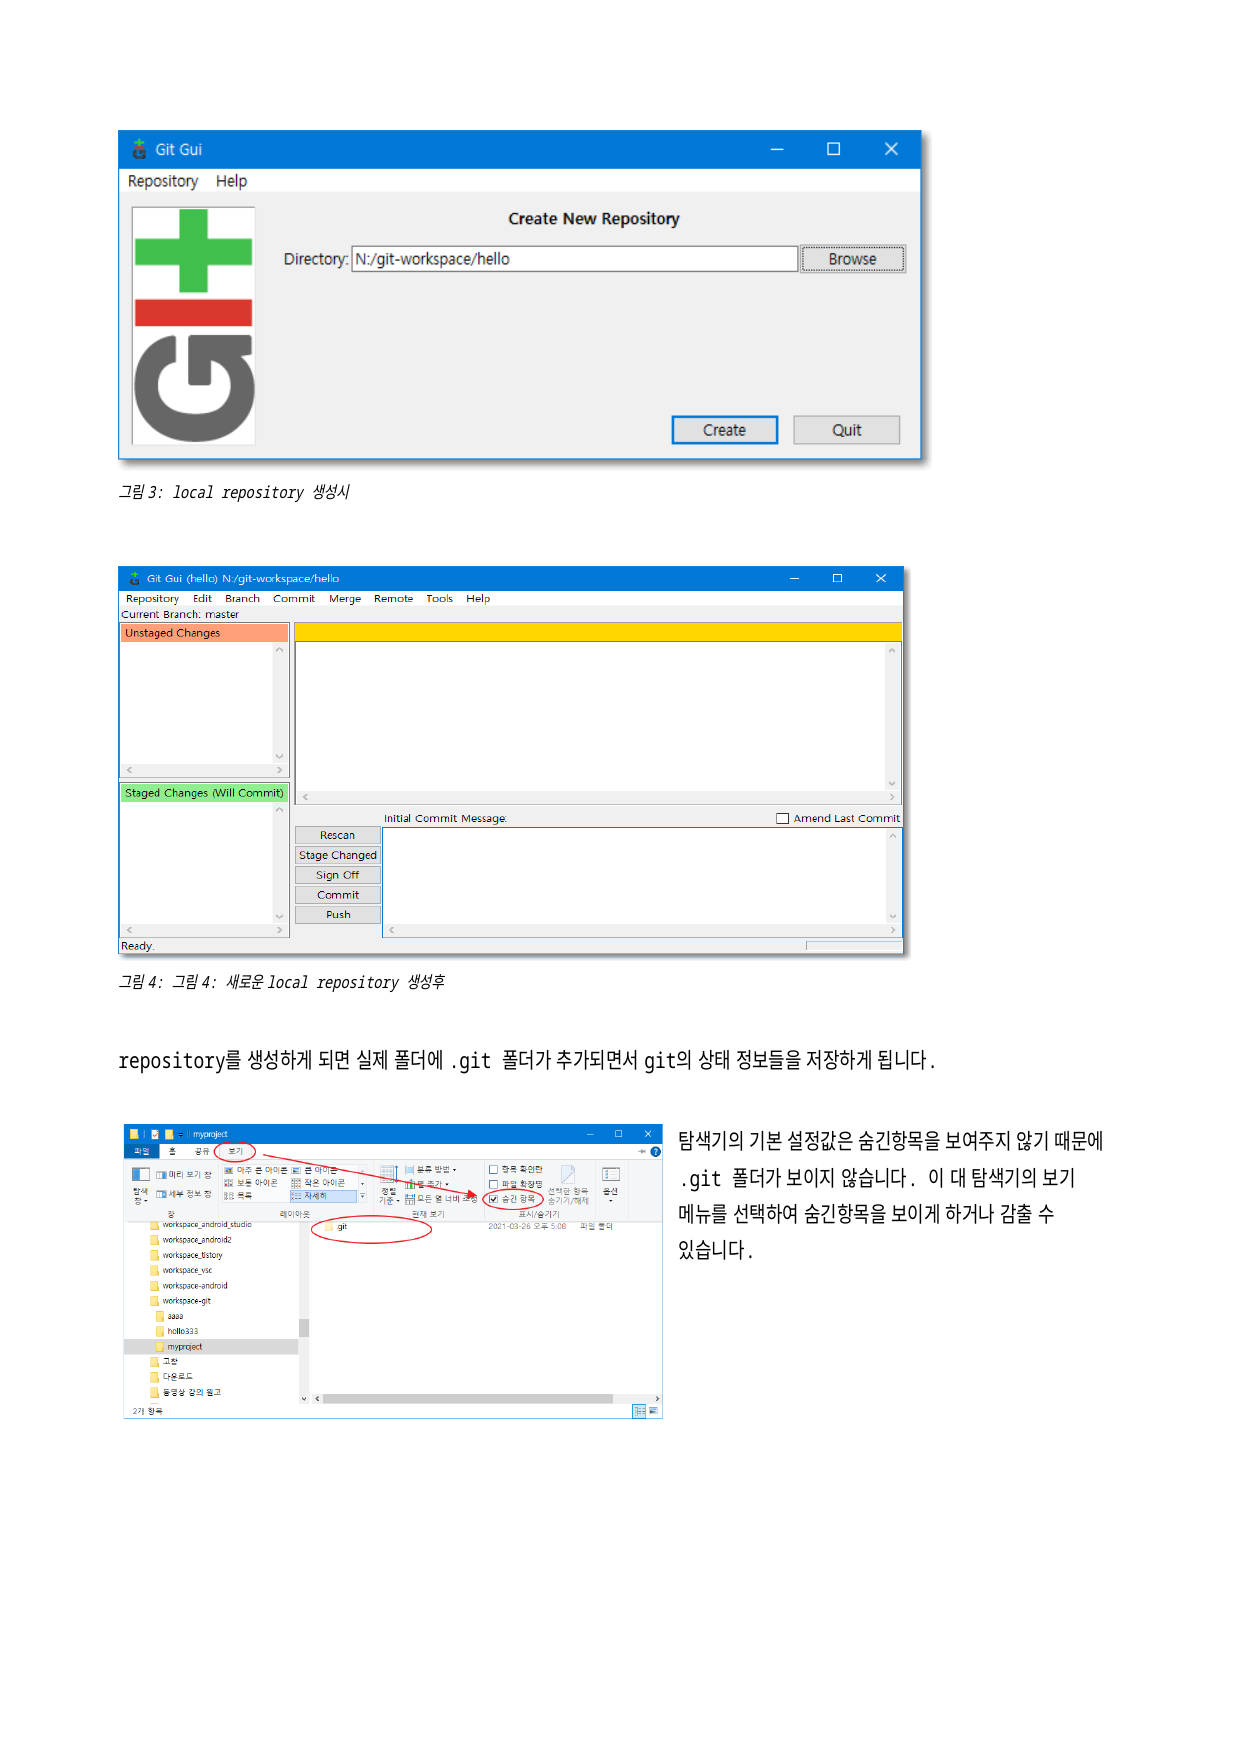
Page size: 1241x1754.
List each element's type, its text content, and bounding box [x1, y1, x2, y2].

text 그림 3: local repository 생성시 [118, 471, 932, 503]
table_header 탐색기의 기본 설정값은 숨긴항목을 보여주지 않기 때문에 .git 폴더가 보이지 않습니다. 이 대 탐색기의 보기 메뉴를 선택하여 숨긴항목을 보이게 하거나 감출 수 있습니다. [668, 1114, 1123, 1458]
text 그림 4: 그림 4: 새로운 local repository 생성후 [118, 961, 911, 993]
table_header [118, 1114, 668, 1458]
picture [123, 1124, 663, 1419]
text repository를 생성하게 되면 실제 폴더에 .git 폴더가 추가되면서 git의 상태 정보들을 저장하게 됩니다. [118, 1043, 1122, 1075]
picture [118, 130, 933, 471]
picture [118, 566, 912, 961]
